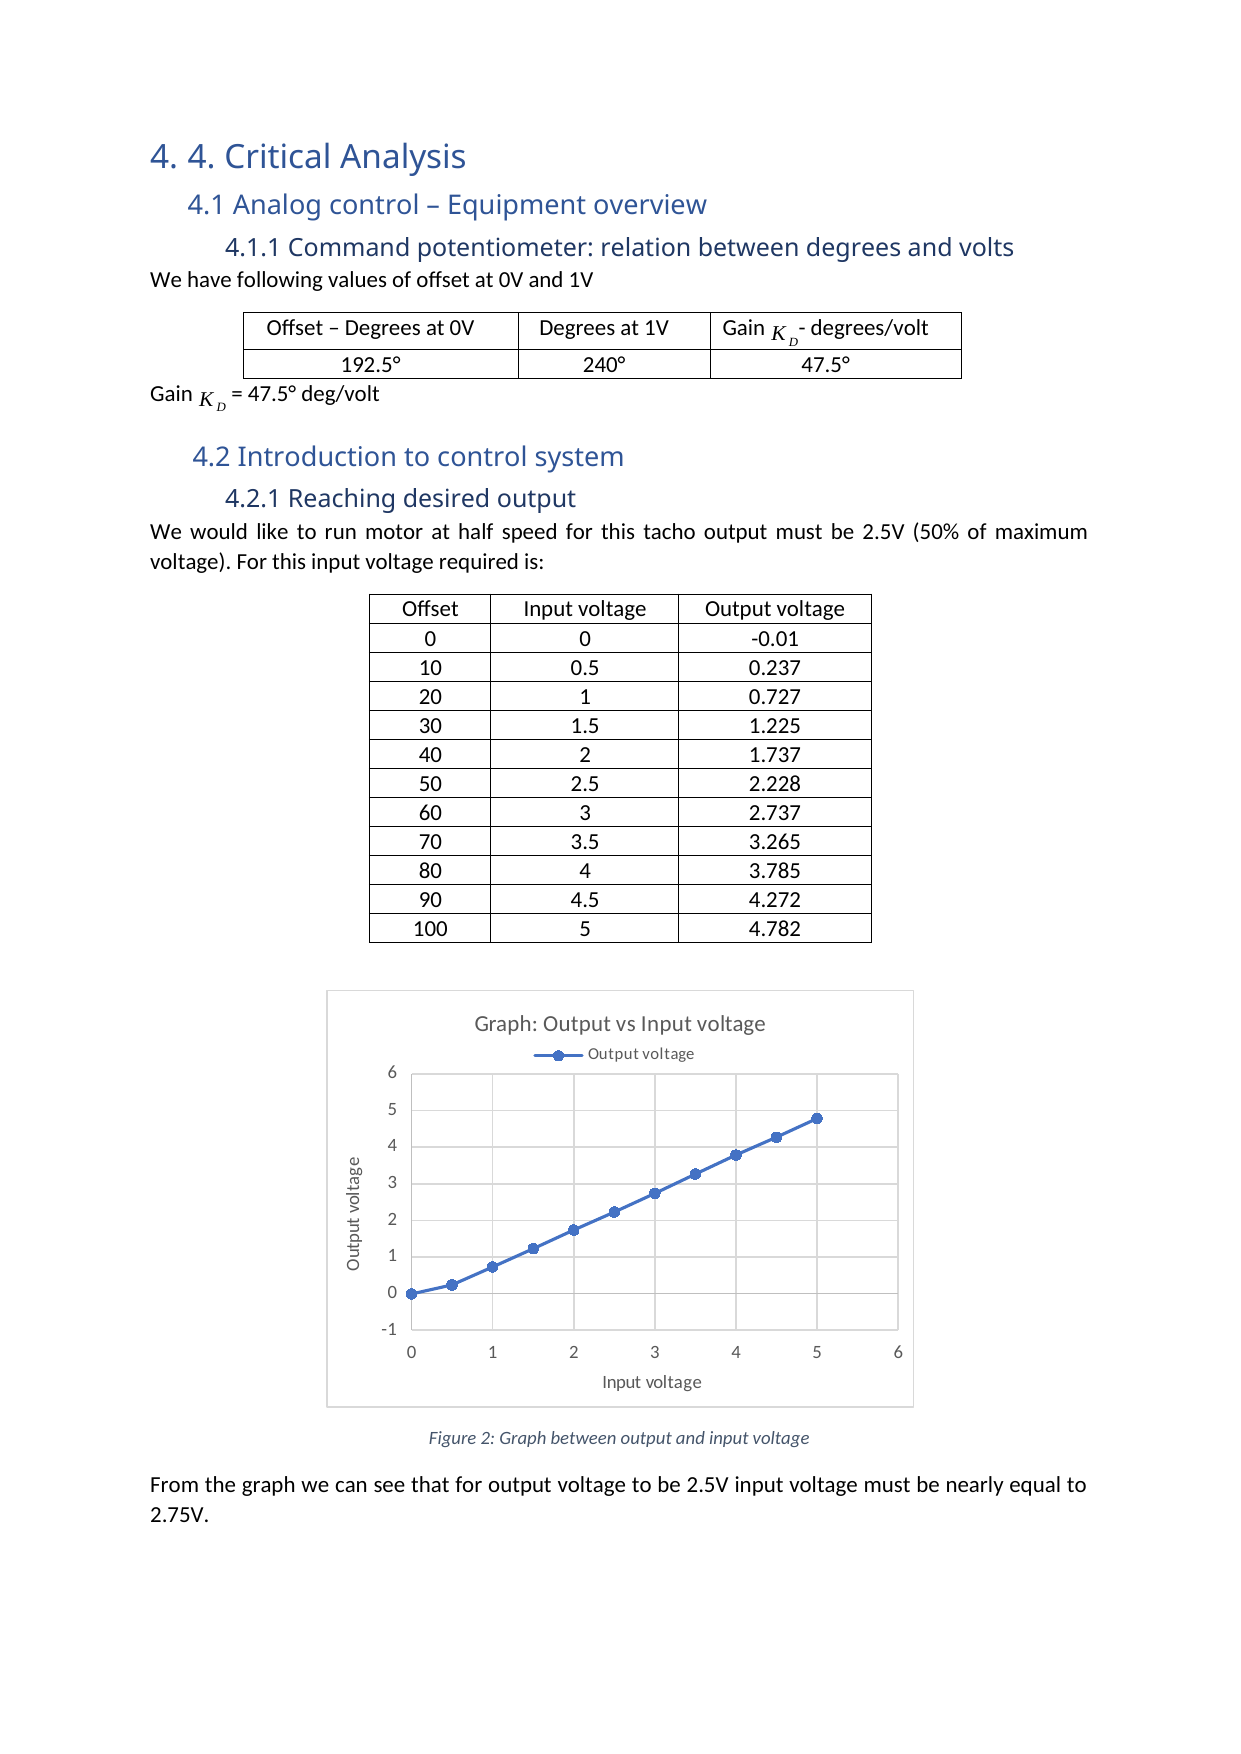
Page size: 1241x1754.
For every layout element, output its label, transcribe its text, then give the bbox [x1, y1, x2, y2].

table_cell 2.5 [491, 769, 678, 797]
subtitle 4.2.1 Reaching desired output [150, 481, 1090, 515]
table_cell 47.5° [711, 350, 961, 378]
table_header Input voltage [491, 595, 678, 623]
table_cell 1.5 [491, 711, 678, 739]
table_cell 30 [370, 711, 490, 739]
table_header Degrees at 1V [519, 313, 710, 349]
table_cell 1.225 [679, 711, 871, 739]
table_header Gain - degrees/volt [711, 313, 961, 349]
table_cell 3.265 [679, 827, 871, 855]
table_cell 60 [370, 798, 490, 826]
table_cell 2.228 [679, 769, 871, 797]
table_header Offset [370, 595, 490, 623]
table_cell 0.5 [491, 653, 678, 681]
subtitle 4.2 Introduction to control system [150, 437, 1090, 474]
table_cell 3.5 [491, 827, 678, 855]
table_header Output voltage [679, 595, 871, 623]
table_cell 3.785 [679, 856, 871, 884]
table_cell 1.737 [679, 740, 871, 768]
table_cell 240° [519, 350, 710, 378]
table_cell 4.782 [679, 914, 871, 942]
table_cell 90 [370, 885, 490, 913]
table_cell 0.237 [679, 653, 871, 681]
table_cell 0 [491, 624, 678, 652]
table_cell 1 [491, 682, 678, 710]
table_cell 80 [370, 856, 490, 884]
table_cell 3 [491, 798, 678, 826]
table_cell 4.272 [679, 885, 871, 913]
subtitle 4.1.1 Command potentiometer: relation between degrees and volts [225, 229, 1090, 263]
table_cell 0 [370, 624, 490, 652]
table_cell -0.01 [679, 624, 871, 652]
table_cell 2.737 [679, 798, 871, 826]
subtitle 4. Critical Analysis [150, 133, 1090, 178]
text Figure 2: Graph between output and input voltage [150, 1426, 1090, 1449]
table_cell 2 [491, 740, 678, 768]
table_cell 5 [491, 914, 678, 942]
table_cell 192.5° [244, 350, 518, 378]
table_cell 20 [370, 682, 490, 710]
table_cell 4.5 [491, 885, 678, 913]
table_cell 40 [370, 740, 490, 768]
table_header Offset – Degrees at 0V [244, 313, 518, 349]
table_cell 0.727 [679, 682, 871, 710]
table_cell 10 [370, 653, 490, 681]
list Gain = 47.5° deg/volt [150, 379, 1090, 414]
table_cell 50 [370, 769, 490, 797]
table_cell 70 [370, 827, 490, 855]
text We would like to run motor at half speed for this tacho output must be 2.5V (50% of maximum voltage). For this input voltage required is: [150, 517, 1090, 575]
subtitle 4.1 Analog control – Equipment overview [187, 186, 1090, 222]
text From the graph we can see that for output voltage to be 2.5V input voltage must be nearly equal to 2.75V. [150, 1470, 1090, 1528]
table_cell 100 [370, 914, 490, 942]
table_cell 4 [491, 856, 678, 884]
list We have following values of offset at 0V and 1V [150, 266, 1090, 293]
